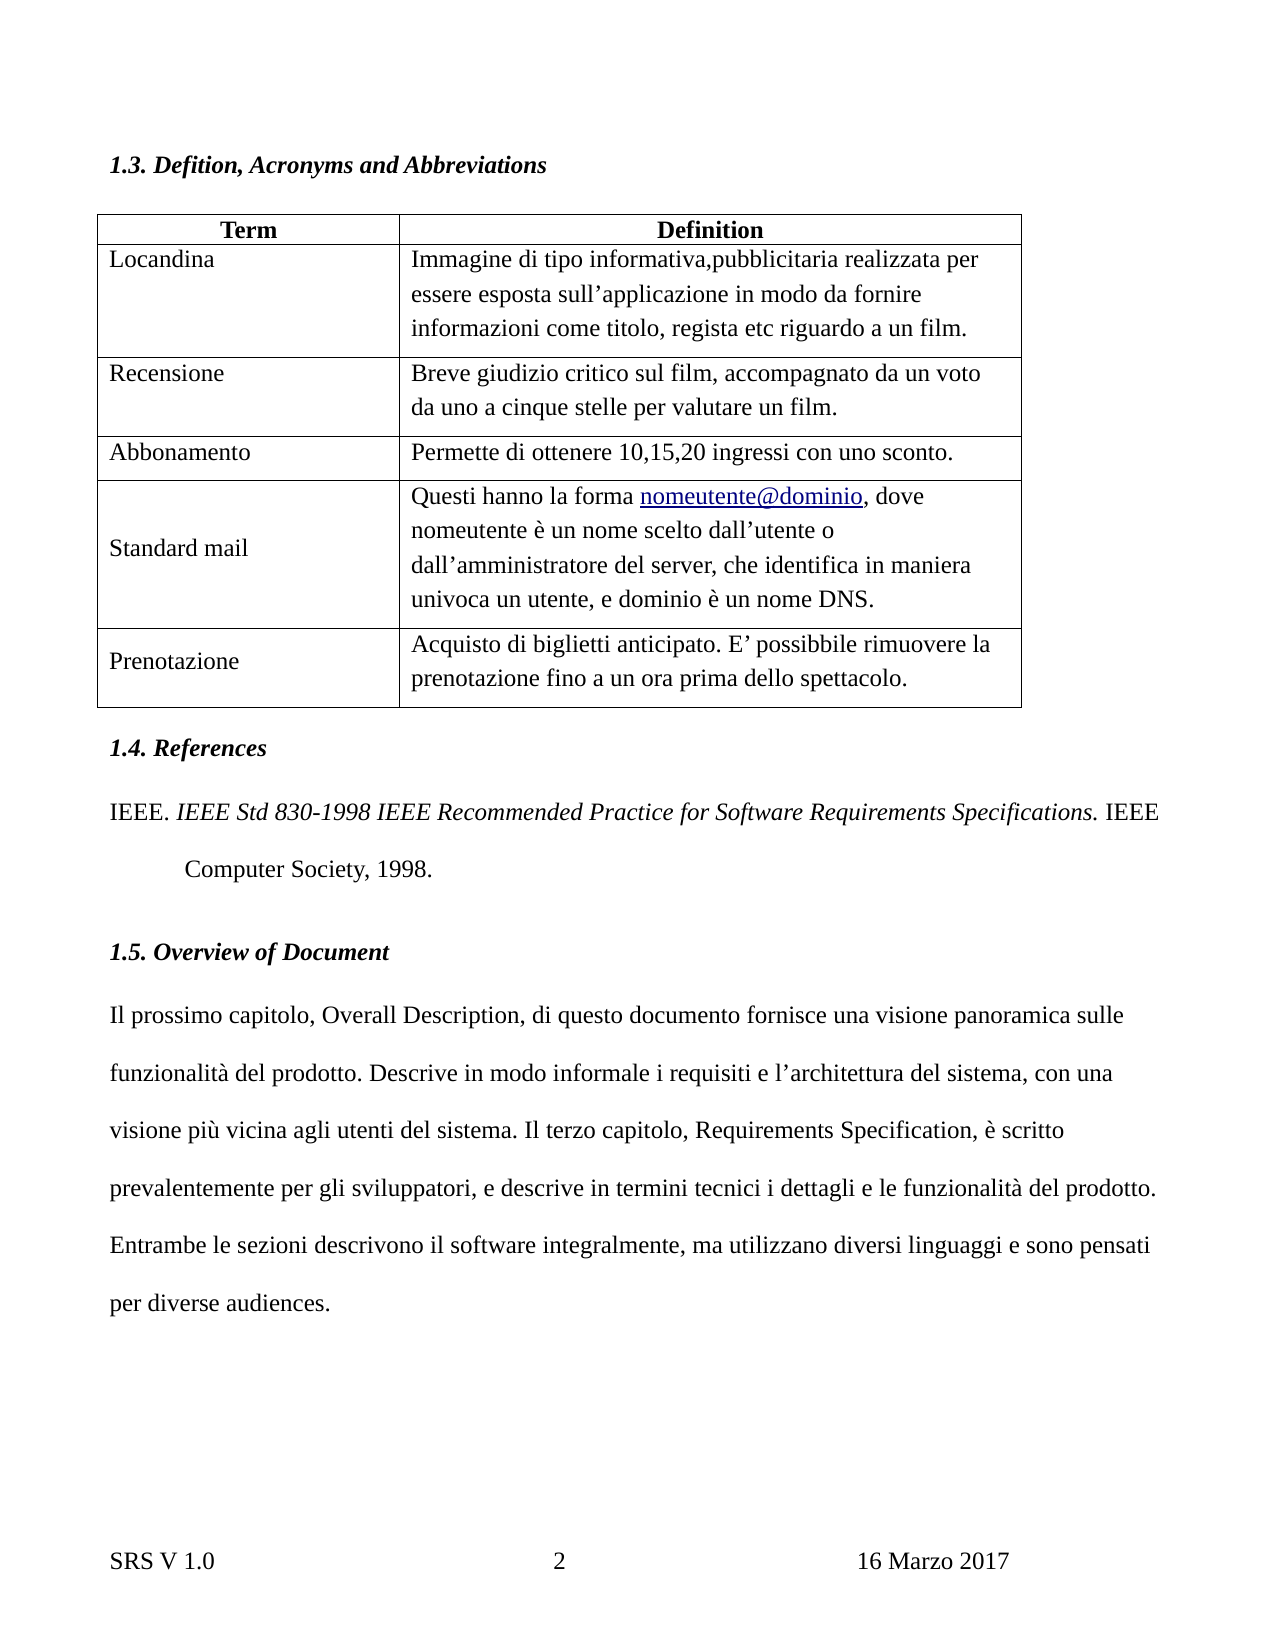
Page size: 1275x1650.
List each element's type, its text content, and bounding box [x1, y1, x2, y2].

subtitle 1.3. Defition, Acronyms and Abbreviations [109, 150, 1162, 179]
text IEEE. IEEE Std 830-1998 IEEE Recommended Practice for Software Requirements Specifications. IEEE Computer Society, 1998. [109, 797, 1162, 883]
table_cell Abbonamento [98, 437, 399, 480]
table_header Definition [400, 215, 1021, 243]
table_header Term [98, 215, 399, 243]
subtitle 1.5. Overview of Document [109, 937, 1162, 965]
table_cell Standard mail [98, 481, 399, 628]
text Il prossimo capitolo, Overall Description, di questo documento fornisce una visione panoramica sulle funzionalità del prodotto. Descrive in modo informale i requisiti e l’architettura del sistema, con una visione più vicina agli utenti del sistema. Il terzo capitolo, Requirements Specification, è scritto prevalentemente per gli sviluppatori, e descrive in termini tecnici i dettagli e le funzionalità del prodotto. Entrambe le sezioni descrivono il software integralmente, ma utilizzano diversi linguaggi e sono pensati per diverse audiences. [109, 1000, 1162, 1317]
table_cell Breve giudizio critico sul film, accompagnato da un voto da uno a cinque stelle per valutare un film. [400, 358, 1021, 436]
table_cell Recensione [98, 358, 399, 436]
table_cell Prenotazione [98, 629, 399, 707]
subtitle 1.4. References [109, 733, 1162, 762]
table_cell Locandina [98, 245, 399, 357]
table_cell Acquisto di biglietti anticipato. E’ possibbile rimuovere la prenotazione fino a un ora prima dello spettacolo. [400, 629, 1021, 707]
table_cell Questi hanno la forma nomeutente@dominio, dove nomeutente è un nome scelto dall’utente o dall’amministratore del server, che identifica in maniera univoca un utente, e dominio è un nome DNS. [400, 481, 1021, 628]
table_cell Permette di ottenere 10,15,20 ingressi con uno sconto. [400, 437, 1021, 480]
table_cell Immagine di tipo informativa,pubblicitaria realizzata per essere esposta sull’applicazione in modo da fornire informazioni come titolo, regista etc riguardo a un film. [400, 245, 1021, 357]
